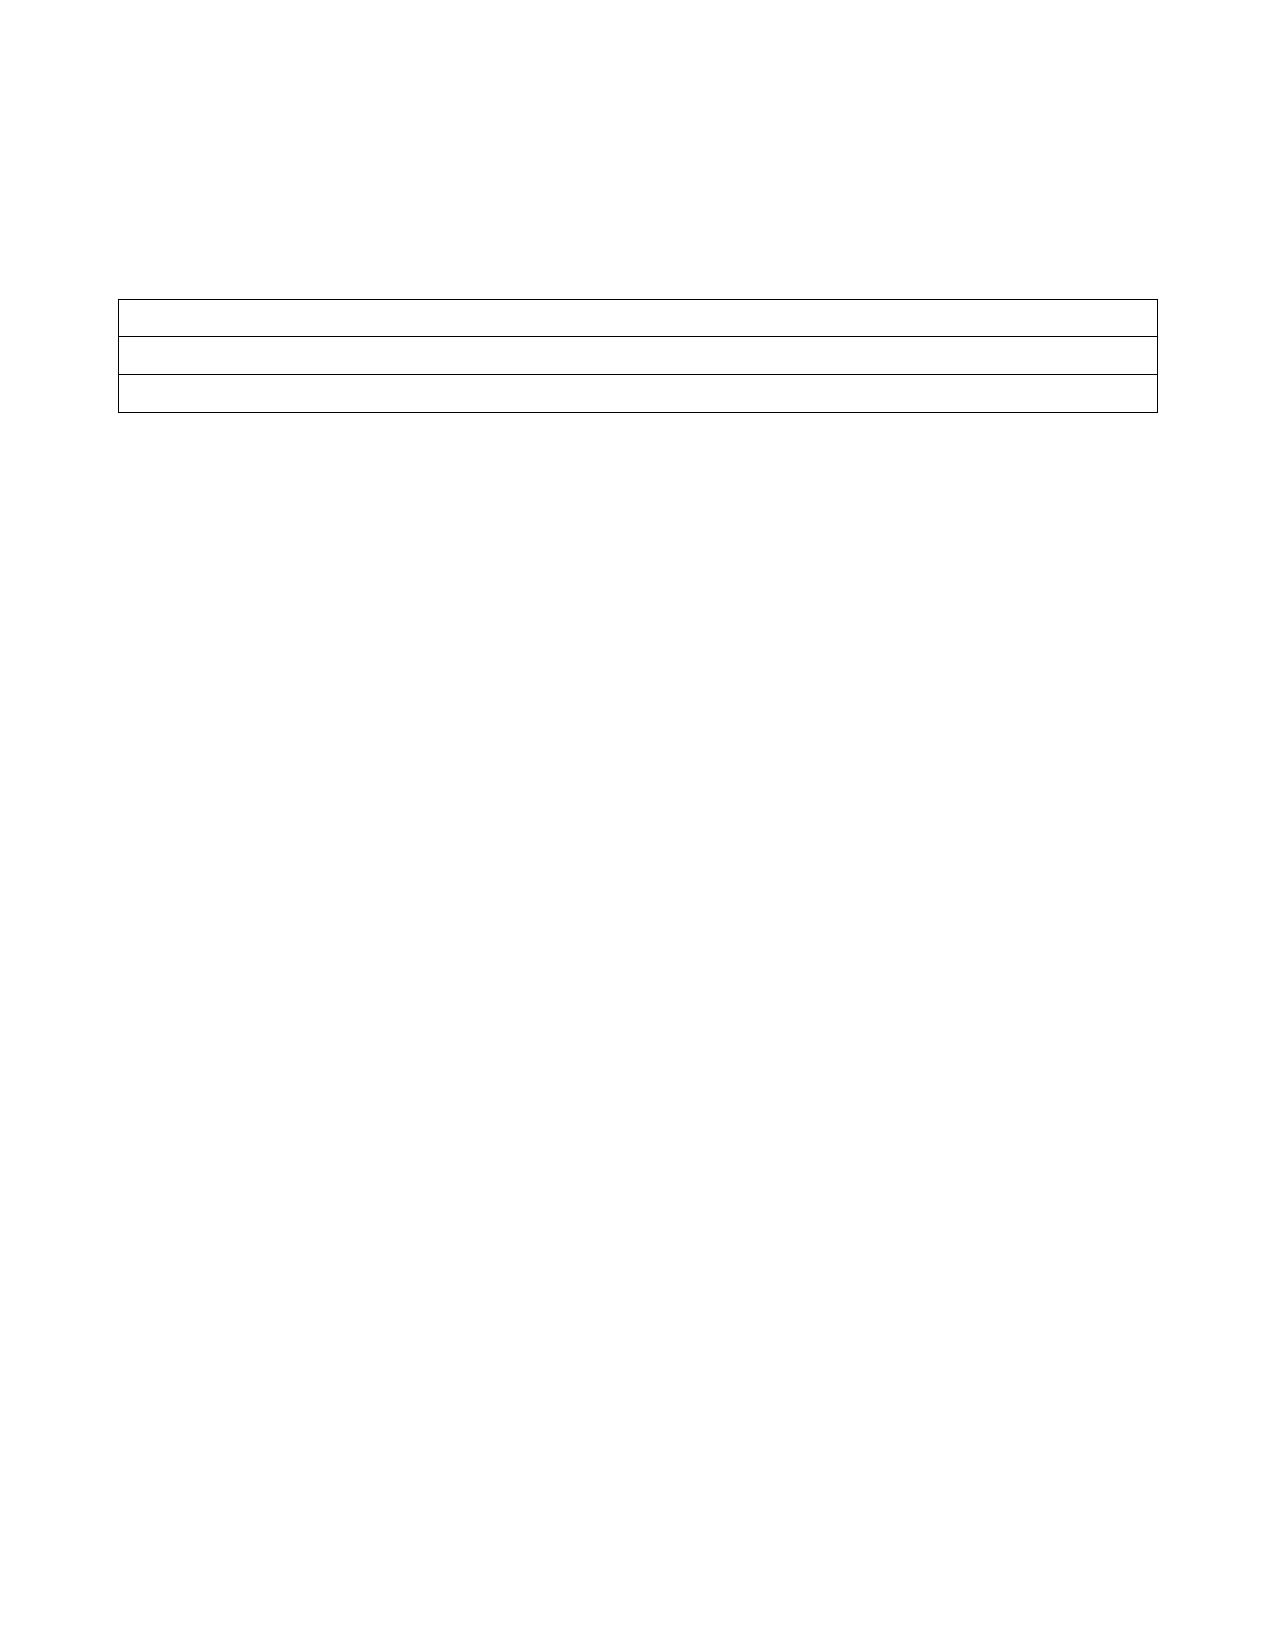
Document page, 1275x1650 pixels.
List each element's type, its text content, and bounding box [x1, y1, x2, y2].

table_cell </for> [119, 337, 1157, 374]
table_cell </choose> [119, 300, 1157, 336]
table_cell </for> [119, 375, 1157, 412]
